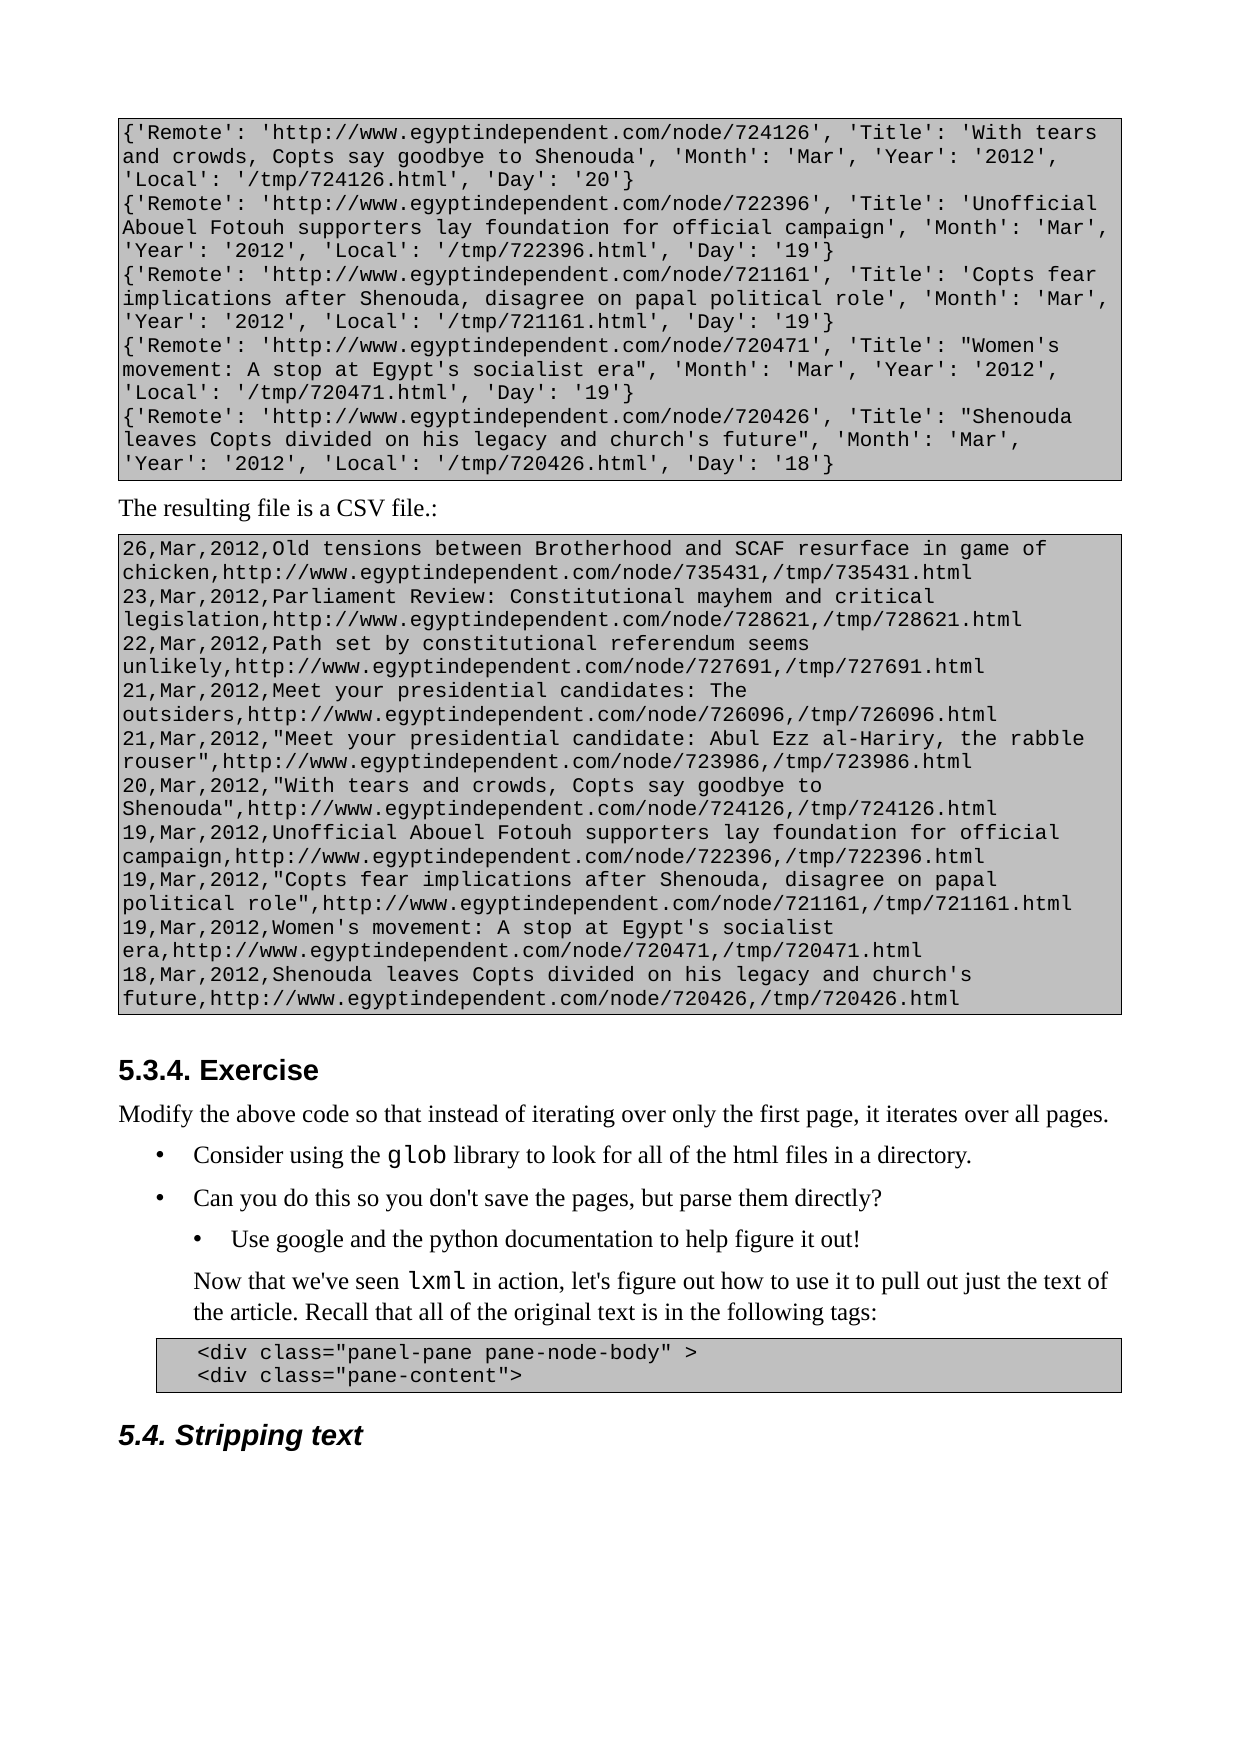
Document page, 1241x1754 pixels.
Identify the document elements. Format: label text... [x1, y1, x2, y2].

text 21,Mar,2012,Meet your presidential candidates: The outsiders,http://www.egyptindependent.com/node/726096,/tmp/726096.html [119, 676, 1121, 723]
text {'Remote': 'http://www.egyptindependent.com/node/721161', 'Title': 'Copts fear implications after Shenouda, disagree on papal political role', 'Month': 'Mar', 'Year': '2012', 'Local': '/tmp/721161.html', 'Day': '19'} [119, 260, 1121, 331]
text The resulting file is a CSV file.: [118, 493, 1122, 522]
text 19,Mar,2012,Women's movement: A stop at Egypt's socialist era,http://www.egyptindependent.com/node/720471,/tmp/720471.html [119, 913, 1121, 960]
subtitle Stripping text [118, 1418, 1122, 1452]
text {'Remote': 'http://www.egyptindependent.com/node/724126', 'Title': 'With tears and crowds, Copts say goodbye to Shenouda', 'Month': 'Mar', 'Year': '2012', 'Local': '/tmp/724126.html', 'Day': '20'} [119, 119, 1121, 189]
list Now that we've seen lxml in action, let's figure out how to use it to pull out just the text of the article. Recall that all of the original text is in the following tags: [156, 1266, 1122, 1325]
list <div class="pane-content"> [157, 1361, 1121, 1392]
text {'Remote': 'http://www.egyptindependent.com/node/720471', 'Title': "Women's movement: A stop at Egypt's socialist era", 'Month': 'Mar', 'Year': '2012', 'Local': '/tmp/720471.html', 'Day': '19'} [119, 331, 1121, 402]
text 18,Mar,2012,Shenouda leaves Copts divided on his legacy and church's future,http://www.egyptindependent.com/node/720426,/tmp/720426.html [119, 960, 1121, 1014]
list Use google and the python documentation to help figure it out! [193, 1224, 1122, 1253]
text 19,Mar,2012,Unofficial Abouel Fotouh supporters lay foundation for official campaign,http://www.egyptindependent.com/node/722396,/tmp/722396.html [119, 818, 1121, 865]
text 23,Mar,2012,Parliament Review: Constitutional mayhem and critical legislation,http://www.egyptindependent.com/node/728621,/tmp/728621.html [119, 582, 1121, 629]
text 19,Mar,2012,"Copts fear implications after Shenouda, disagree on papal political role",http://www.egyptindependent.com/node/721161,/tmp/721161.html [119, 865, 1121, 913]
text 26,Mar,2012,Old tensions between Brotherhood and SCAF resurface in game of chicken,http://www.egyptindependent.com/node/735431,/tmp/735431.html [119, 535, 1121, 582]
list <div class="panel-pane pane-node-body" > [157, 1339, 1121, 1361]
text 21,Mar,2012,"Meet your presidential candidate: Abul Ezz al-Hariry, the rabble rouser",http://www.egyptindependent.com/node/723986,/tmp/723986.html [119, 723, 1121, 771]
text Modify the above code so that instead of iterating over only the first page, it iterates over all pages. [118, 1099, 1122, 1127]
text {'Remote': 'http://www.egyptindependent.com/node/722396', 'Title': 'Unofficial Abouel Fotouh supporters lay foundation for official campaign', 'Month': 'Mar', 'Year': '2012', 'Local': '/tmp/722396.html', 'Day': '19'} [119, 189, 1121, 260]
text 22,Mar,2012,Path set by constitutional referendum seems unlikely,http://www.egyptindependent.com/node/727691,/tmp/727691.html [119, 629, 1121, 676]
list Consider using the glob library to look for all of the html files in a directory. [156, 1140, 1122, 1171]
list Can you do this so you don't save the pages, but parse them directly? [156, 1183, 1122, 1212]
subtitle Exercise [118, 1053, 1122, 1086]
text {'Remote': 'http://www.egyptindependent.com/node/720426', 'Title': "Shenouda leaves Copts divided on his legacy and church's future", 'Month': 'Mar', 'Year': '2012', 'Local': '/tmp/720426.html', 'Day': '18'} [119, 402, 1121, 480]
text 20,Mar,2012,"With tears and crowds, Copts say goodbye to Shenouda",http://www.egyptindependent.com/node/724126,/tmp/724126.html [119, 771, 1121, 818]
